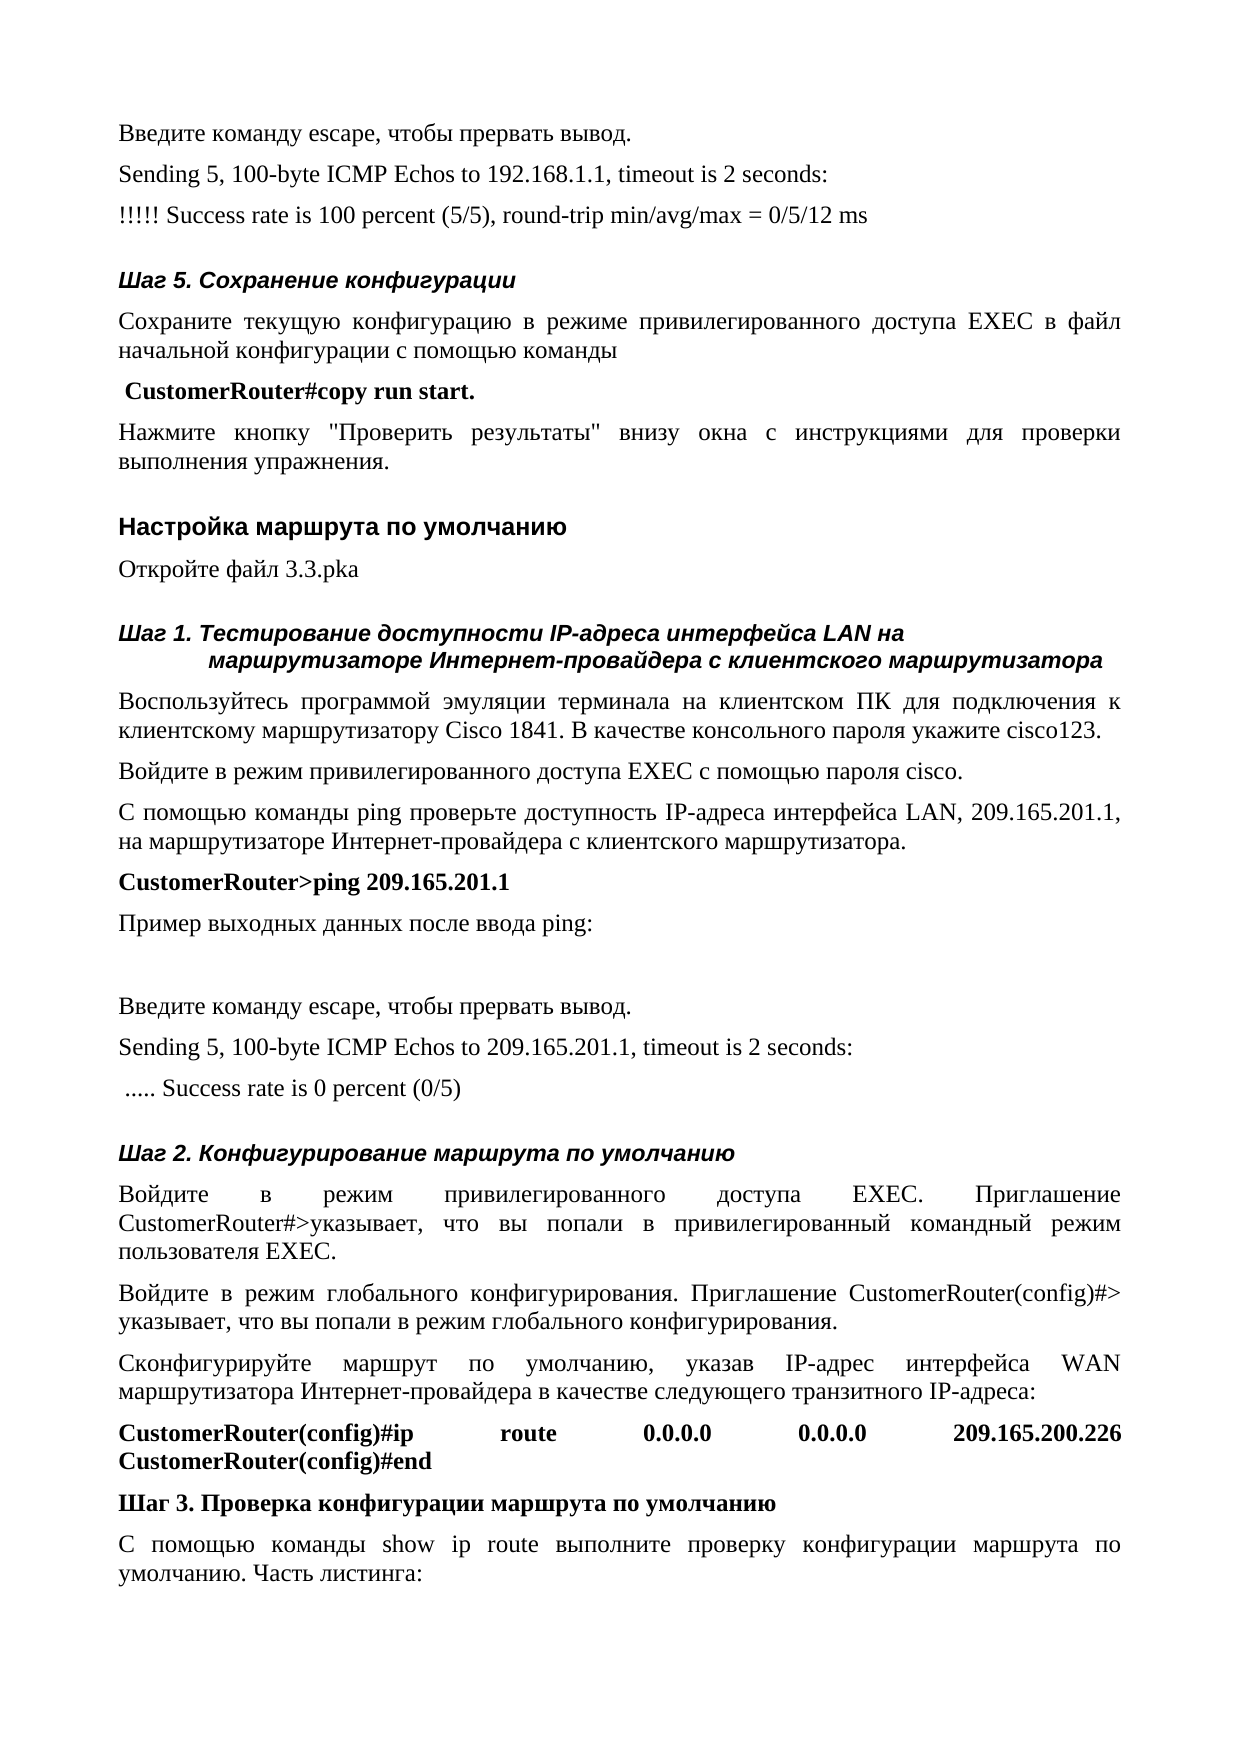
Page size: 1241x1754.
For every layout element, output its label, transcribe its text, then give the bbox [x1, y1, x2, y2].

text С помощью команды ping проверьте доступность IP-адреса интерфейса LAN, 209.165.201.1, на маршрутизаторе Интернет-провайдера с клиентского маршрутизатора. [118, 797, 1122, 855]
text Введите команду escape, чтобы прервать вывод. [118, 118, 1122, 147]
text Войдите в режим глобального конфигурирования. Приглашение CustomerRouter(config)#> указывает, что вы попали в режим глобального конфигурирования. [118, 1278, 1122, 1335]
text CustomerRouter>ping 209.165.201.1 [118, 867, 1122, 896]
text Войдите в режим привилегированного доступа EXEC. Приглашение CustomerRouter#>указывает, что вы попали в привилегированный командный режим пользователя EXEC. [118, 1179, 1122, 1265]
subtitle Шаг 5. Сохранение конфигурации [118, 267, 1122, 294]
text Введите команду escape, чтобы прервать вывод. [118, 991, 1122, 1020]
text CustomerRouter#copy run start. [118, 376, 1122, 405]
text Воспользуйтесь программой эмуляции терминала на клиентском ПК для подключения к клиентскому маршрутизатору Cisco 1841. В качестве консольного пароля укажите cisco123. [118, 686, 1122, 743]
text Sending 5, 100-byte ICMP Echos to 192.168.1.1, timeout is 2 seconds: [118, 159, 1122, 188]
text Sending 5, 100-byte ICMP Echos to 209.165.201.1, timeout is 2 seconds: [118, 1032, 1122, 1061]
text Пример выходных данных после ввода ping: [118, 908, 1122, 937]
text Сконфигурируйте маршрут по умолчанию, указав IP-адрес интерфейса WAN маршрутизатора Интернет-провайдера в качестве следующего транзитного IP-адреса: [118, 1348, 1122, 1405]
subtitle Шаг 1. Тестирование доступности IP-адреса интерфейса LAN на маршрутизаторе Интернет-провайдера с клиентского маршрутизатора [118, 620, 1122, 673]
text CustomerRouter(config)#ip route 0.0.0.0 0.0.0.0 209.165.200.226 CustomerRouter(config)#end [118, 1418, 1122, 1475]
text Шаг 3. Проверка конфигурации маршрута по умолчанию [118, 1488, 1122, 1516]
text ..... Success rate is 0 percent (0/5) [118, 1073, 1122, 1102]
subtitle Шаг 2. Конфигурирование маршрута по умолчанию [118, 1140, 1122, 1166]
text Сохраните текущую конфигурацию в режиме привилегированного доступа EXEC в файл начальной конфигурации с помощью команды [118, 306, 1122, 364]
text Войдите в режим привилегированного доступа EXEC с помощью пароля cisco. [118, 756, 1122, 785]
text Откройте файл 3.3.pka [118, 554, 1122, 582]
subtitle Настройка маршрута по умолчанию [118, 512, 1122, 541]
text Нажмите кнопку "Проверить результаты" внизу окна с инструкциями для проверки выполнения упражнения. [118, 417, 1122, 475]
text С помощью команды show ip route выполните проверку конфигурации маршрута по умолчанию. Часть листинга: [118, 1529, 1122, 1586]
text !!!!! Success rate is 100 percent (5/5), round-trip min/avg/max = 0/5/12 ms [118, 201, 1122, 229]
